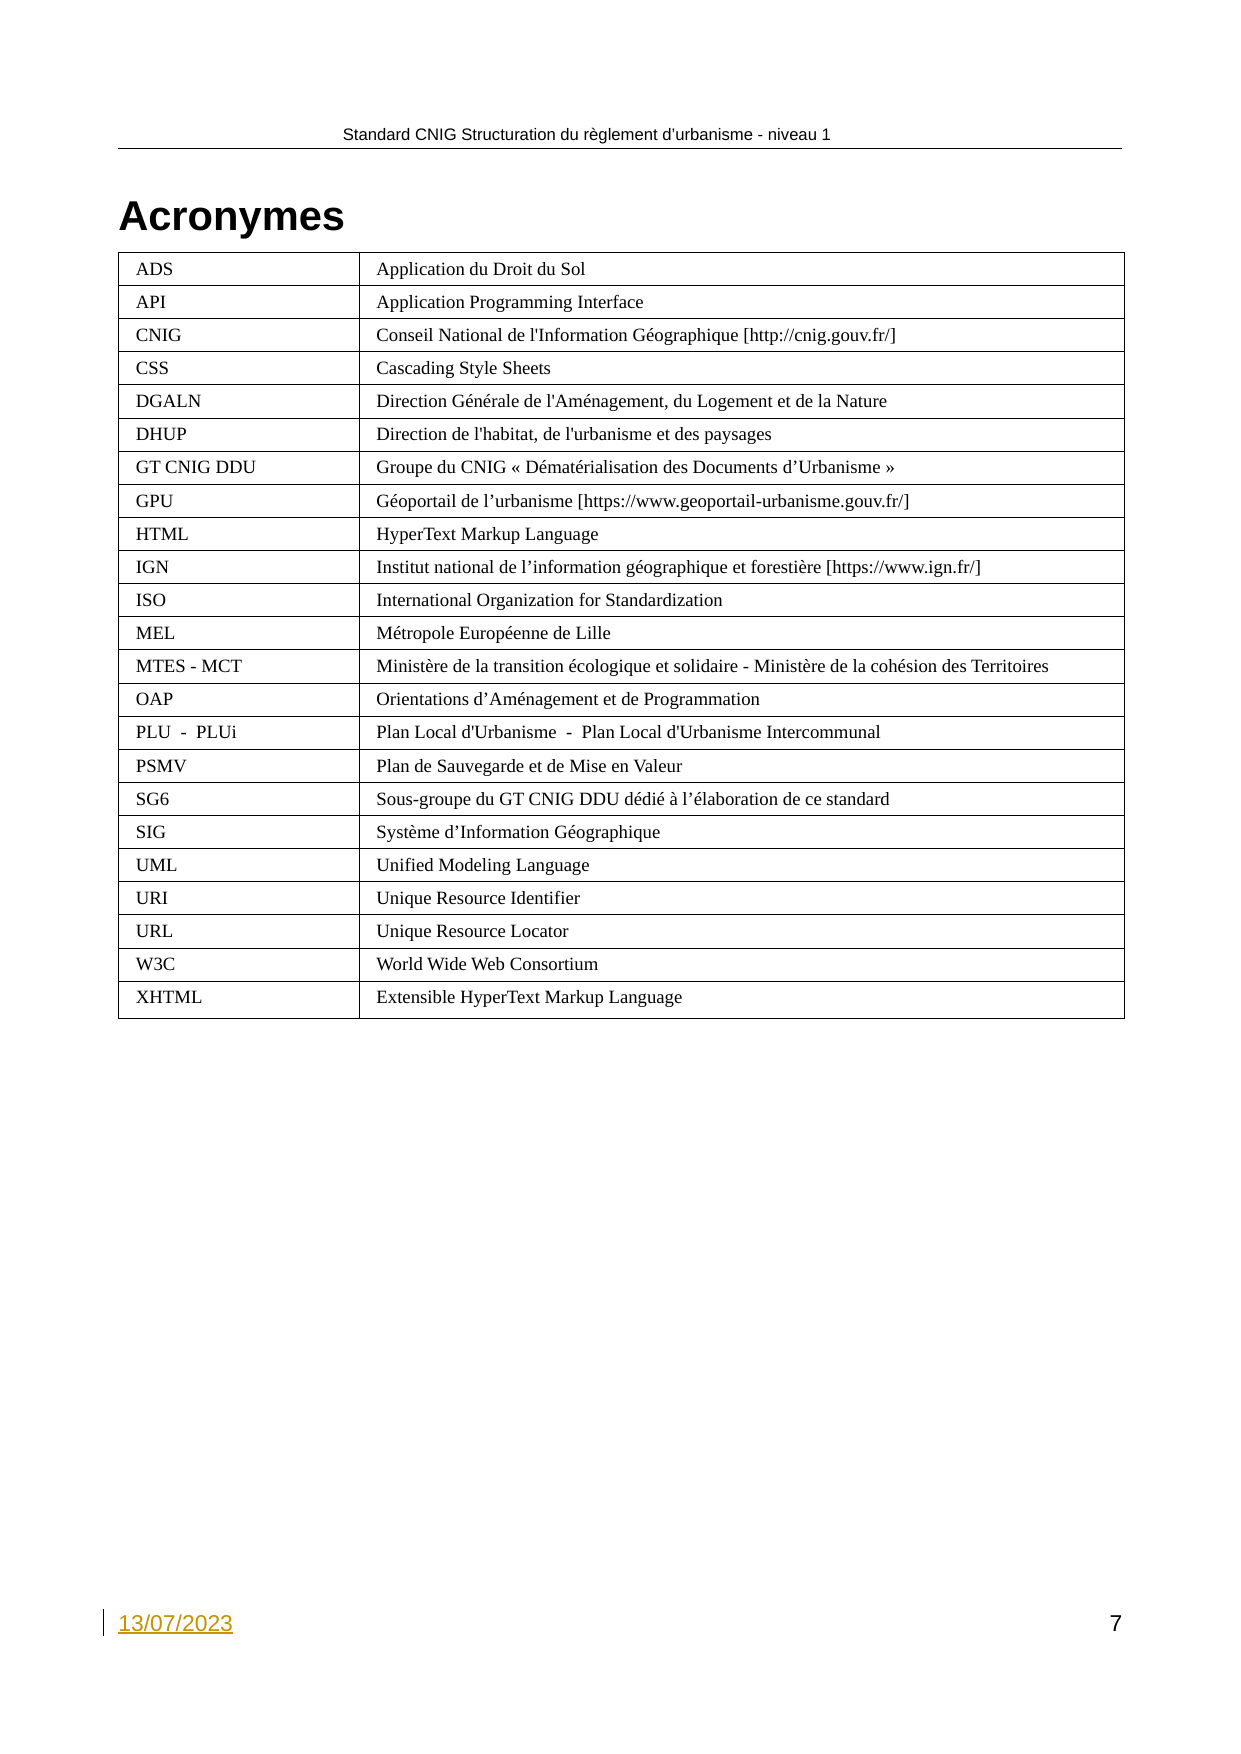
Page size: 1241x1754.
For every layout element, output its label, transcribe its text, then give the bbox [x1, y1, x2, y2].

subtitle Acronymes [118, 191, 1122, 239]
table_cell Sous-groupe du GT CNIG DDU dédié à l’élaboration de ce standard [360, 783, 1124, 815]
table_cell Cascading Style Sheets [360, 352, 1124, 384]
table_cell Direction Générale de l'Aménagement, du Logement et de la Nature [360, 385, 1124, 417]
table_cell UML [119, 849, 359, 881]
table_cell XHTML [119, 982, 359, 1018]
table_cell Ministère de la transition écologique et solidaire - Ministère de la cohésion des Territoires [360, 650, 1124, 682]
table_cell MTES - MCT [119, 650, 359, 682]
table_cell Unique Resource Identifier [360, 882, 1124, 914]
table_cell Métropole Européenne de Lille [360, 617, 1124, 649]
table_cell CSS [119, 352, 359, 384]
table_cell HyperText Markup Language [360, 518, 1124, 550]
table_cell DGALN [119, 385, 359, 417]
table_cell Conseil National de l'Information Géographique [http://cnig.gouv.fr/] [360, 319, 1124, 351]
table_cell GPU [119, 485, 359, 517]
table_cell DHUP [119, 419, 359, 451]
table_cell Direction de l'habitat, de l'urbanisme et des paysages [360, 419, 1124, 451]
table_cell IGN [119, 551, 359, 583]
table_cell GT CNIG DDU [119, 452, 359, 484]
table_header ADS [119, 253, 359, 285]
table_cell PSMV [119, 750, 359, 782]
table_cell Plan Local d'Urbanisme - Plan Local d'Urbanisme Intercommunal [360, 717, 1124, 749]
table_cell URL [119, 915, 359, 947]
table_cell URI [119, 882, 359, 914]
table_cell W3C [119, 949, 359, 981]
table_cell PLU - PLUi [119, 717, 359, 749]
table_cell Institut national de l’information géographique et forestière [https://www.ign.fr/] [360, 551, 1124, 583]
table_cell Unified Modeling Language [360, 849, 1124, 881]
table_cell CNIG [119, 319, 359, 351]
table_cell Géoportail de l’urbanisme [https://www.geoportail-urbanisme.gouv.fr/] [360, 485, 1124, 517]
table_cell API [119, 286, 359, 318]
table_header Application du Droit du Sol [360, 253, 1124, 285]
table_cell HTML [119, 518, 359, 550]
table_cell SG6 [119, 783, 359, 815]
table_cell International Organization for Standardization [360, 584, 1124, 616]
table_cell Unique Resource Locator [360, 915, 1124, 947]
table_cell Système d’Information Géographique [360, 816, 1124, 848]
table_cell Plan de Sauvegarde et de Mise en Valeur [360, 750, 1124, 782]
table_cell SIG [119, 816, 359, 848]
table_cell MEL [119, 617, 359, 649]
table_cell Orientations d’Aménagement et de Programmation [360, 684, 1124, 716]
table_cell World Wide Web Consortium [360, 949, 1124, 981]
table_cell Extensible HyperText Markup Language [360, 982, 1124, 1018]
table_cell ISO [119, 584, 359, 616]
table_cell Groupe du CNIG « Dématérialisation des Documents d’Urbanisme » [360, 452, 1124, 484]
table_cell OAP [119, 684, 359, 716]
table_cell Application Programming Interface [360, 286, 1124, 318]
